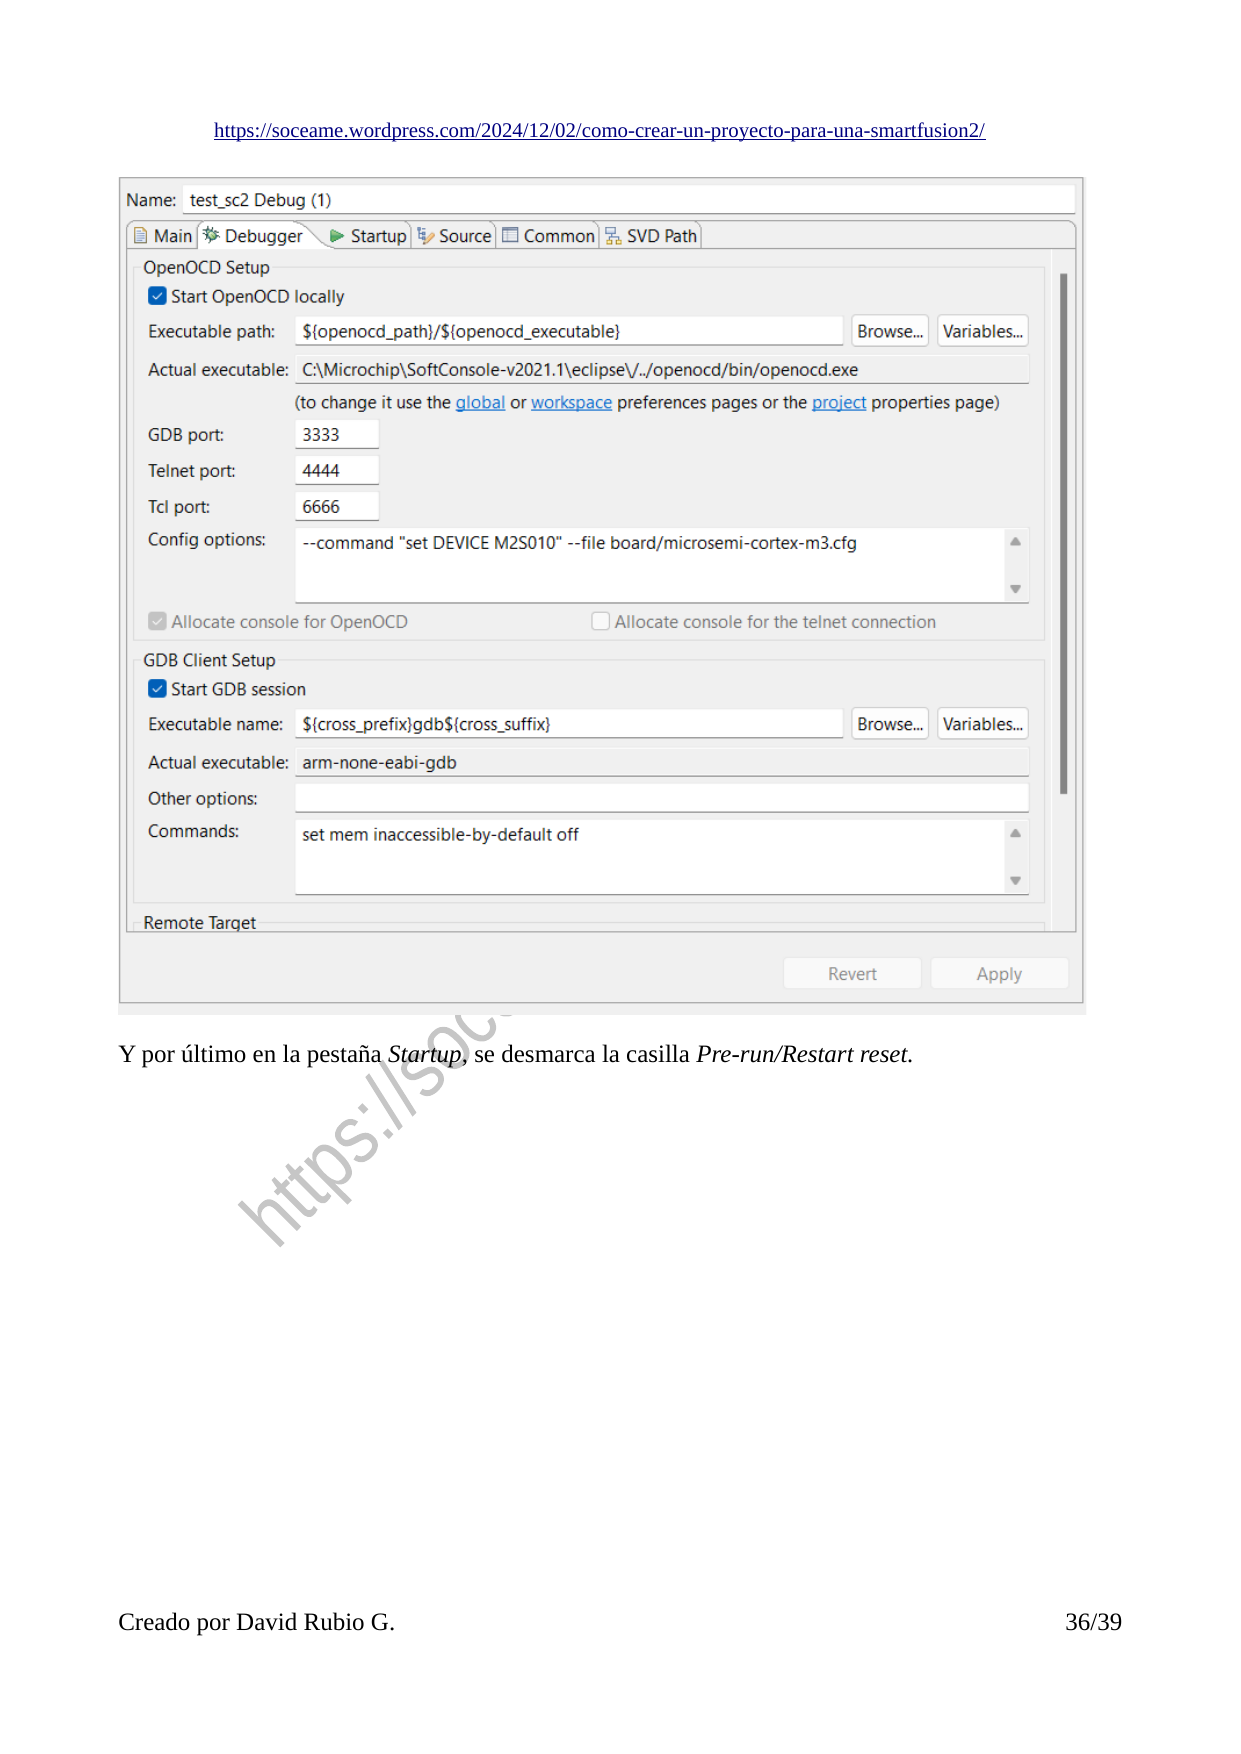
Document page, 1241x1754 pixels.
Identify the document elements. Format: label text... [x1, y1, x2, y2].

text Y por último en la pestaña Startup, se desmarca la casilla Pre-run/Restart reset. [118, 1039, 444, 1067]
picture [118, 177, 1087, 1015]
text Y por último en la pestaña Startup, se desmarca la casilla Pre-run/Restart reset. [463, 1039, 1122, 1067]
